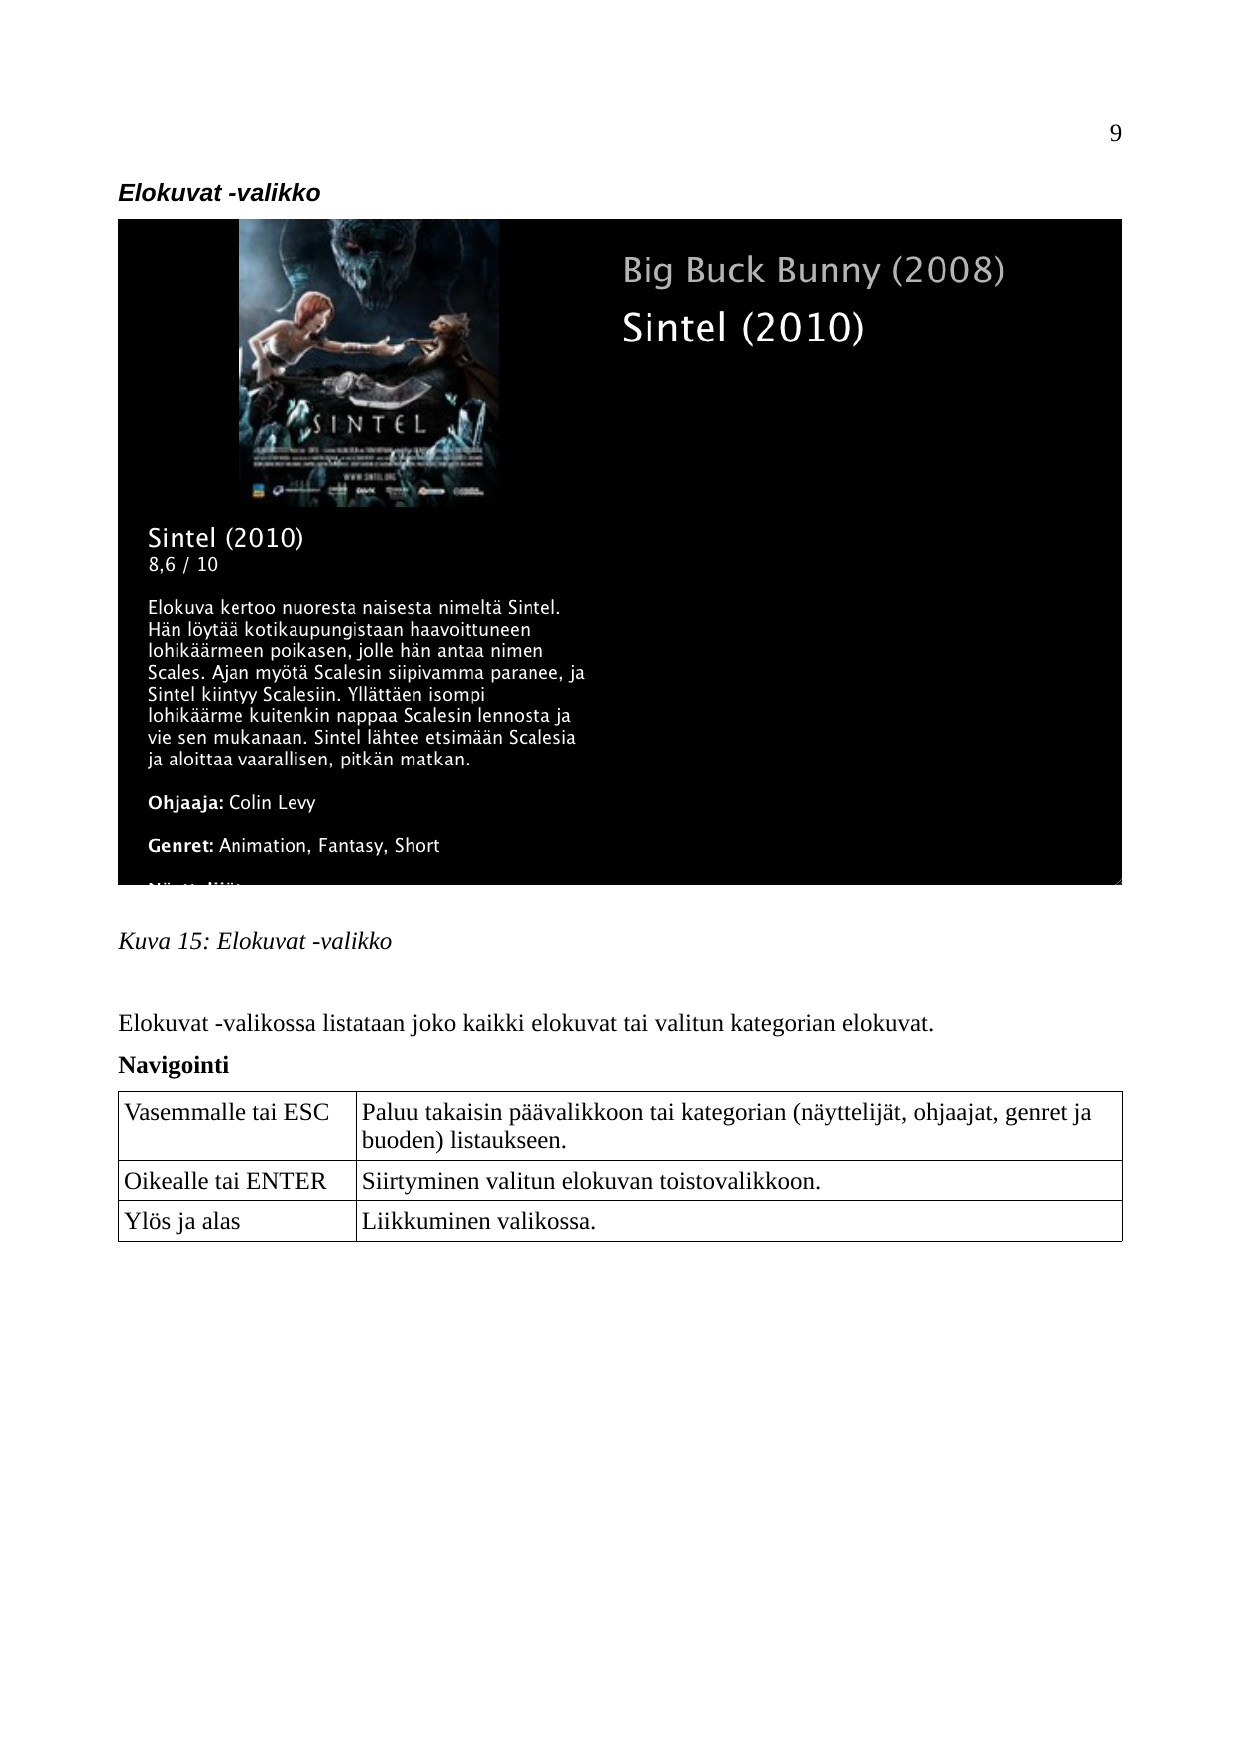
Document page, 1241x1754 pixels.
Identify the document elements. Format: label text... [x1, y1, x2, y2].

text Elokuvat -valikossa listataan joko kaikki elokuvat tai valitun kategorian elokuvat. [118, 1008, 1122, 1037]
picture [118, 219, 1122, 885]
table_header Vasemmalle tai ESC [119, 1092, 356, 1160]
table_cell Siirtyminen valitun elokuvan toistovalikkoon. [357, 1161, 1122, 1200]
table_cell Oikealle tai ENTER [119, 1161, 356, 1200]
table_cell Liikkuminen valikossa. [357, 1201, 1122, 1241]
table_header Paluu takaisin päävalikkoon tai kategorian (näyttelijät, ohjaajat, genret ja buoden) listaukseen. [357, 1092, 1122, 1160]
text Kuva 15: Elokuvat -valikko [118, 926, 1122, 955]
table_cell Ylös ja alas [119, 1201, 356, 1241]
text Navigointi [118, 1050, 1122, 1078]
subtitle Elokuvat -valikko [118, 178, 1122, 207]
